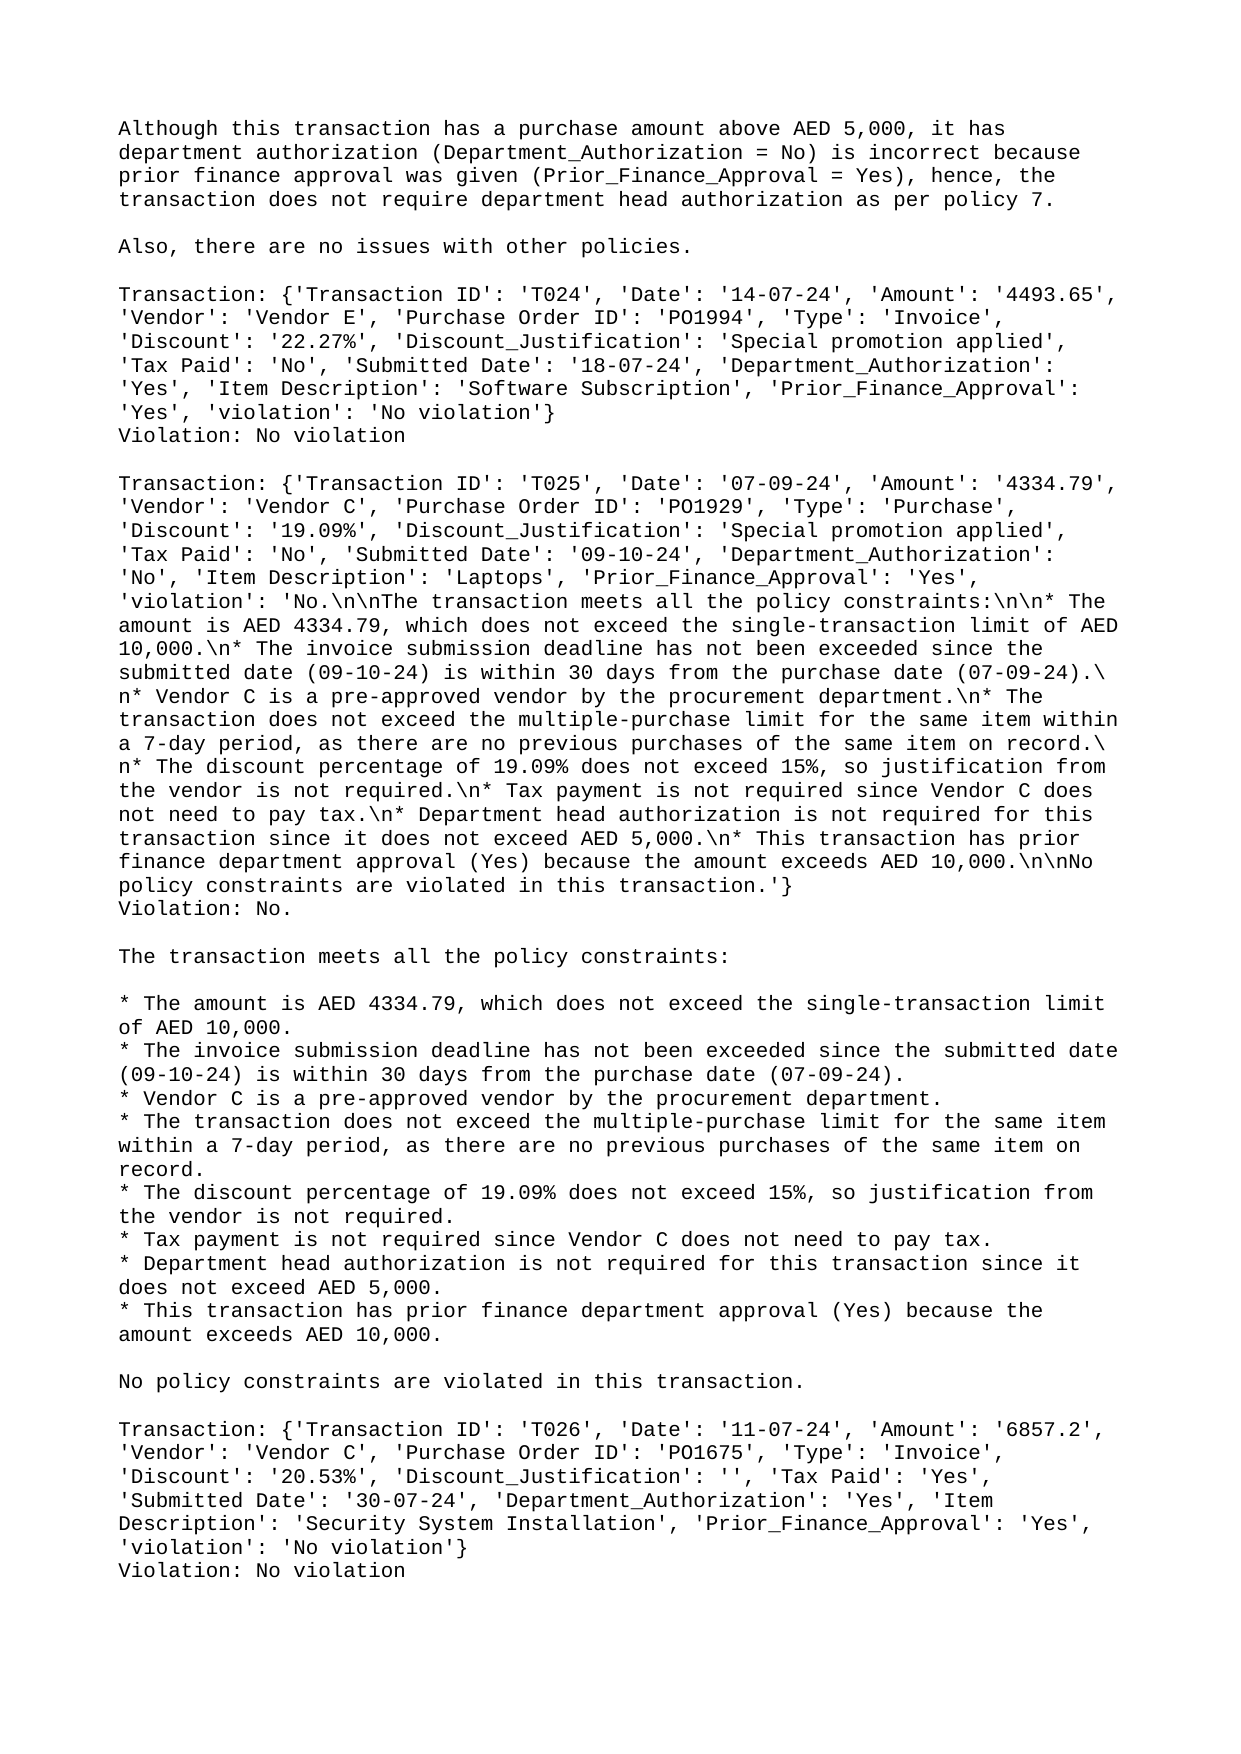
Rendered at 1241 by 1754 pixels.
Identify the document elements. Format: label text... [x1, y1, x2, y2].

text Also, there are no issues with other policies. [118, 236, 1122, 260]
text Violation: No violation [118, 1561, 1122, 1584]
text Violation: No. [118, 898, 1122, 922]
text Transaction: {'Transaction ID': 'T026', 'Date': '11-07-24', 'Amount': '6857.2', 'Vendor': 'Vendor C', 'Purchase Order ID': 'PO1675', 'Type': 'Invoice', 'Discount': '20.53%', 'Discount_Justification': '', 'Tax Paid': 'Yes', 'Submitted Date': '30-07-24', 'Department_Authorization': 'Yes', 'Item Description': 'Security System Installation', 'Prior_Finance_Approval': 'Yes', 'violation': 'No violation'} [118, 1419, 1122, 1561]
text * Tax payment is not required since Vendor C does not need to pay tax. [118, 1229, 1122, 1253]
text * The discount percentage of 19.09% does not exceed 15%, so justification from the vendor is not required. [118, 1182, 1122, 1229]
text Although this transaction has a purchase amount above AED 5,000, it has department authorization (Department_Authorization = No) is incorrect because prior finance approval was given (Prior_Finance_Approval = Yes), hence, the transaction does not require department head authorization as per policy 7. [118, 118, 1122, 213]
text Transaction: {'Transaction ID': 'T025', 'Date': '07-09-24', 'Amount': '4334.79', 'Vendor': 'Vendor C', 'Purchase Order ID': 'PO1929', 'Type': 'Purchase', 'Discount': '19.09%', 'Discount_Justification': 'Special promotion applied', 'Tax Paid': 'No', 'Submitted Date': '09-10-24', 'Department_Authorization': 'No', 'Item Description': 'Laptops', 'Prior_Finance_Approval': 'Yes', 'violation': 'No.\n\nThe transaction meets all the policy constraints:\n\n* The amount is AED 4334.79, which does not exceed the single-transaction limit of AED 10,000.\n* The invoice submission deadline has not been exceeded since the submitted date (09-10-24) is within 30 days from the purchase date (07-09-24).\n* Vendor C is a pre-approved vendor by the procurement department.\n* The transaction does not exceed the multiple-purchase limit for the same item within a 7-day period, as there are no previous purchases of the same item on record.\n* The discount percentage of 19.09% does not exceed 15%, so justification from the vendor is not required.\n* Tax payment is not required since Vendor C does not need to pay tax.\n* Department head authorization is not required for this transaction since it does not exceed AED 5,000.\n* This transaction has prior finance department approval (Yes) because the amount exceeds AED 10,000.\n\nNo policy constraints are violated in this transaction.'} [118, 473, 1122, 898]
text No policy constraints are violated in this transaction. [118, 1371, 1122, 1395]
text Transaction: {'Transaction ID': 'T024', 'Date': '14-07-24', 'Amount': '4493.65', 'Vendor': 'Vendor E', 'Purchase Order ID': 'PO1994', 'Type': 'Invoice', 'Discount': '22.27%', 'Discount_Justification': 'Special promotion applied', 'Tax Paid': 'No', 'Submitted Date': '18-07-24', 'Department_Authorization': 'Yes', 'Item Description': 'Software Subscription', 'Prior_Finance_Approval': 'Yes', 'violation': 'No violation'} [118, 284, 1122, 426]
text * The invoice submission deadline has not been exceeded since the submitted date (09-10-24) is within 30 days from the purchase date (07-09-24). [118, 1040, 1122, 1088]
text * The transaction does not exceed the multiple-purchase limit for the same item within a 7-day period, as there are no previous purchases of the same item on record. [118, 1111, 1122, 1182]
text * This transaction has prior finance department approval (Yes) because the amount exceeds AED 10,000. [118, 1300, 1122, 1348]
text Violation: No violation [118, 426, 1122, 449]
text * Vendor C is a pre-approved vendor by the procurement department. [118, 1088, 1122, 1111]
text The transaction meets all the policy constraints: [118, 946, 1122, 969]
text * Department head authorization is not required for this transaction since it does not exceed AED 5,000. [118, 1253, 1122, 1300]
text * The amount is AED 4334.79, which does not exceed the single-transaction limit of AED 10,000. [118, 993, 1122, 1040]
